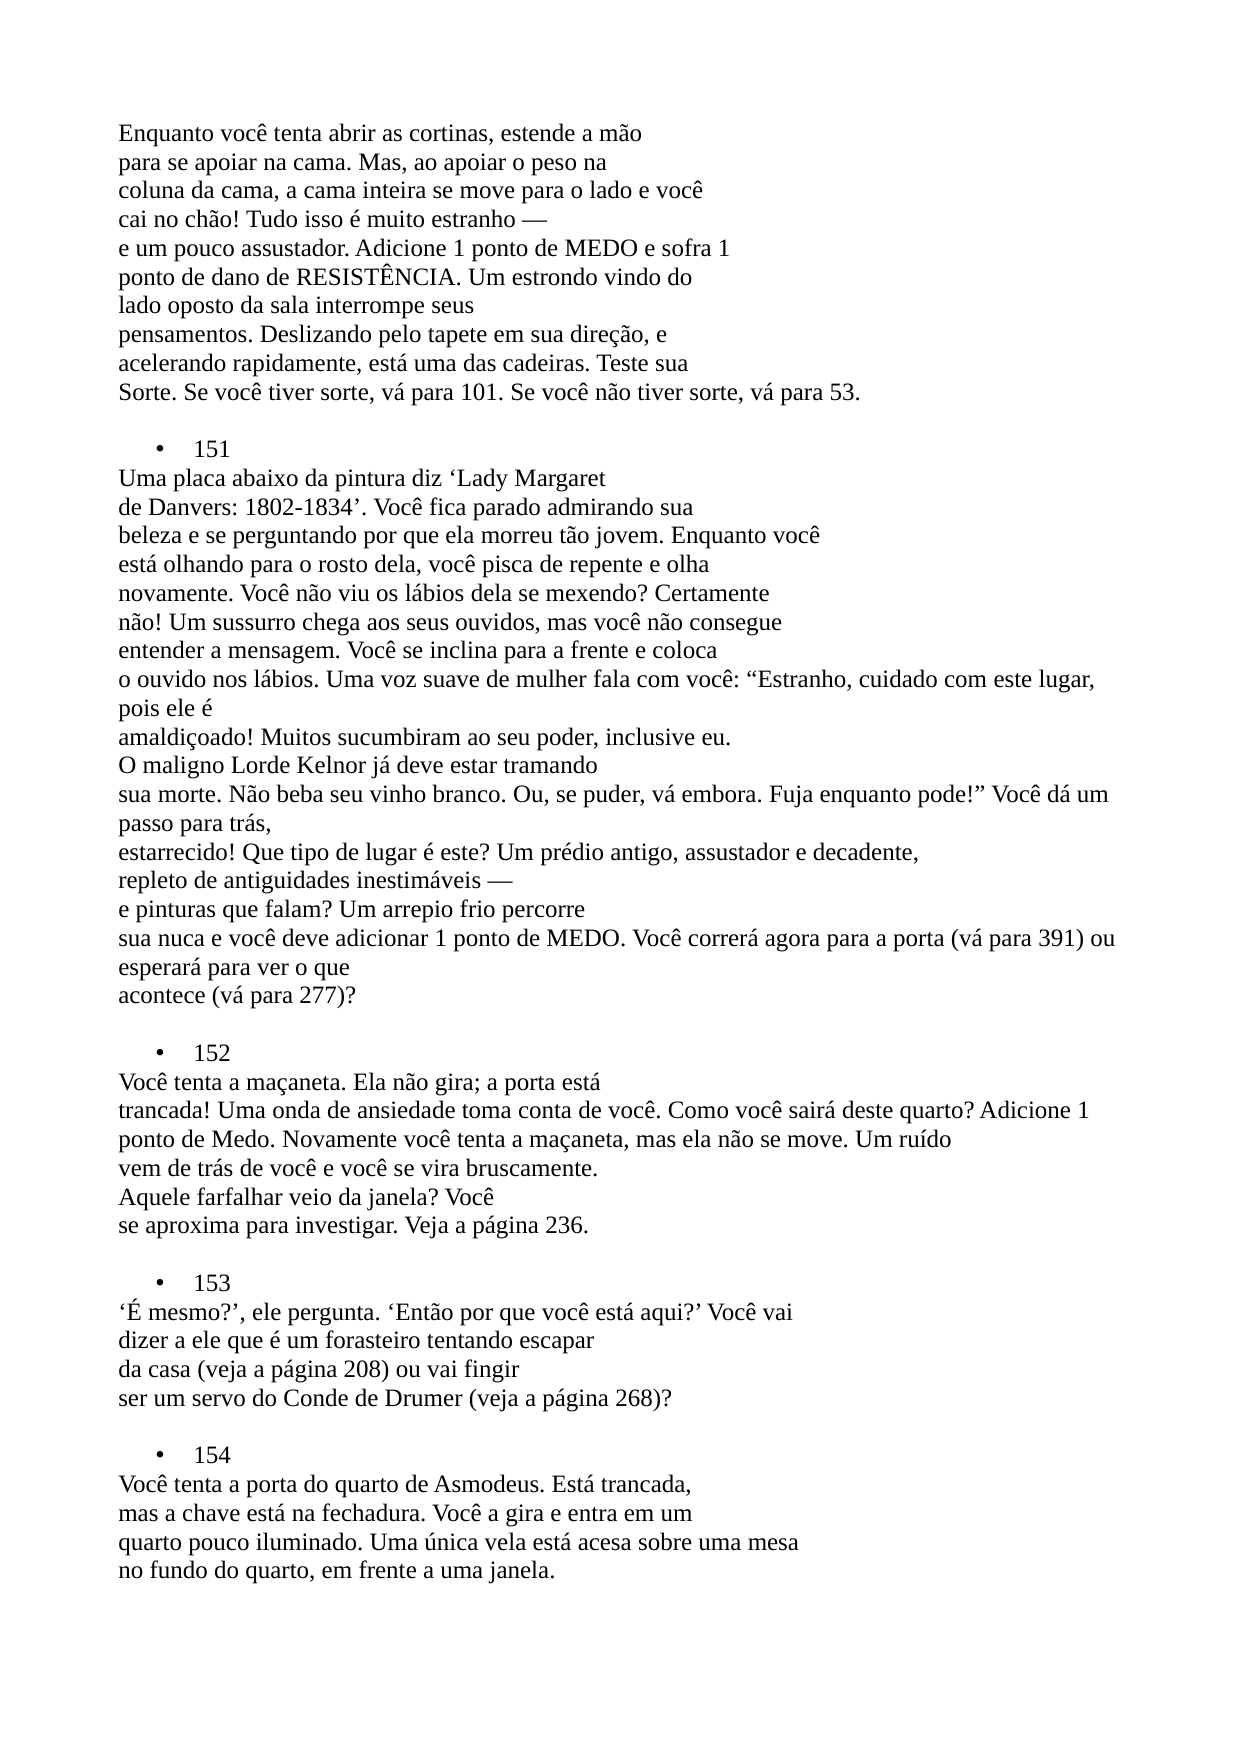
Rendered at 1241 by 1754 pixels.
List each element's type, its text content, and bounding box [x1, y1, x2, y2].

list 153 [156, 1268, 1122, 1297]
text Uma placa abaixo da pintura diz ‘Lady Margaret de Danvers: 1802-1834’. Você fica parado admirando sua beleza e se perguntando por que ela morreu tão jovem. Enquanto você está olhando para o rosto dela, você pisca de repente e olha novamente. Você não viu os lábios dela se mexendo? Certamente não! Um sussurro chega aos seus ouvidos, mas você não consegue entender a mensagem. Você se inclina para a frente e coloca o ouvido nos lábios. Uma voz suave de mulher fala com você: “Estranho, cuidado com este lugar, pois ele é amaldiçoado! Muitos sucumbiram ao seu poder, inclusive eu. O maligno Lorde Kelnor já deve estar tramando sua morte. Não beba seu vinho branco. Ou, se puder, vá embora. Fuja enquanto pode!” Você dá um passo para trás, estarrecido! Que tipo de lugar é este? Um prédio antigo, assustador e decadente, repleto de antiguidades inestimáveis ​​— e pinturas que falam? Um arrepio frio percorre sua nuca e você deve adicionar 1 ponto de MEDO. Você correrá agora para a porta (vá para 391) ou esperará para ver o que acontece (vá para 277)? [118, 463, 1122, 1009]
text Você tenta a porta do quarto de Asmodeus. Está trancada, mas a chave está na fechadura. Você a gira e entra em um quarto pouco iluminado. Uma única vela está acesa sobre uma mesa no fundo do quarto, em frente a uma janela. [118, 1469, 1122, 1613]
text Você tenta a maçaneta. Ela não gira; a porta está trancada! Uma onda de ansiedade toma conta de você. Como você sairá deste quarto? Adicione 1 ponto de Medo. Novamente você tenta a maçaneta, mas ela não se move. Um ruído vem de trás de você e você se vira bruscamente. Aquele farfalhar veio da janela? Você se aproxima para investigar. Veja a página 236. [118, 1067, 1122, 1239]
list 151 [156, 434, 1122, 463]
list 154 [156, 1441, 1122, 1469]
text ‘É mesmo?’, ele pergunta. ‘Então por que você está aqui?’ Você vai dizer a ele que é um forasteiro tentando escapar da casa (veja a página 208) ou vai fingir ser um servo do Conde de Drumer (veja a página 268)? [118, 1297, 1122, 1412]
list 152 [156, 1038, 1122, 1067]
text Enquanto você tenta abrir as cortinas, estende a mão para se apoiar na cama. Mas, ao apoiar o peso na coluna da cama, a cama inteira se move para o lado e você cai no chão! Tudo isso é muito estranho — e um pouco assustador. Adicione 1 ponto de MEDO e sofra 1 ponto de dano de RESISTÊNCIA. Um estrondo vindo do lado oposto da sala interrompe seus pensamentos. Deslizando pelo tapete em sua direção, e acelerando rapidamente, está uma das cadeiras. Teste sua Sorte. Se você tiver sorte, vá para 101. Se você não tiver sorte, vá para 53. [118, 118, 1122, 406]
